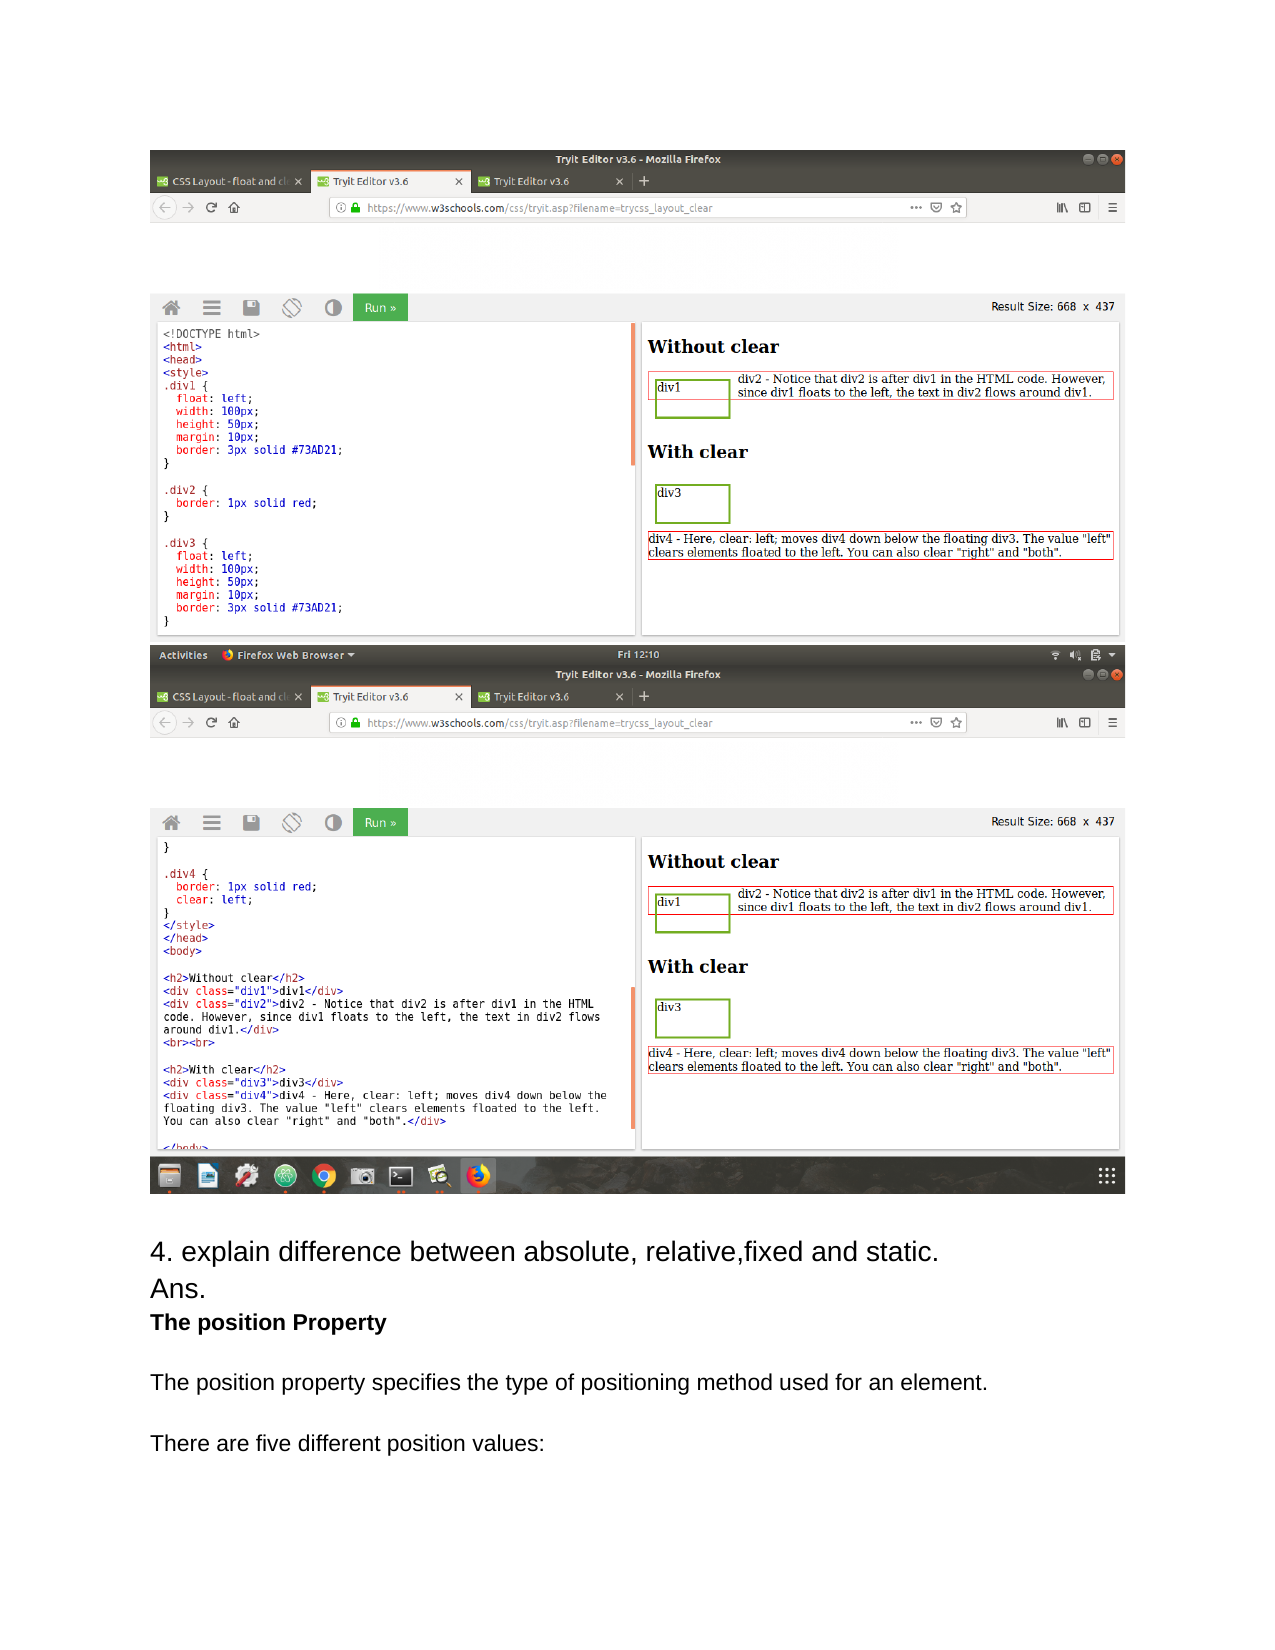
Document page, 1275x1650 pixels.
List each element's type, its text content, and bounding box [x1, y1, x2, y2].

text There are five different position values: [150, 1430, 1125, 1456]
text The position Property [150, 1309, 1125, 1335]
text 4. explain difference between absolute, relative,fixed and static. [150, 1234, 1125, 1267]
text The position property specifies the type of positioning method used for an element. [150, 1369, 1125, 1396]
text Ans. [150, 1272, 1125, 1304]
picture [150, 150, 1125, 642]
picture [150, 645, 1125, 1194]
